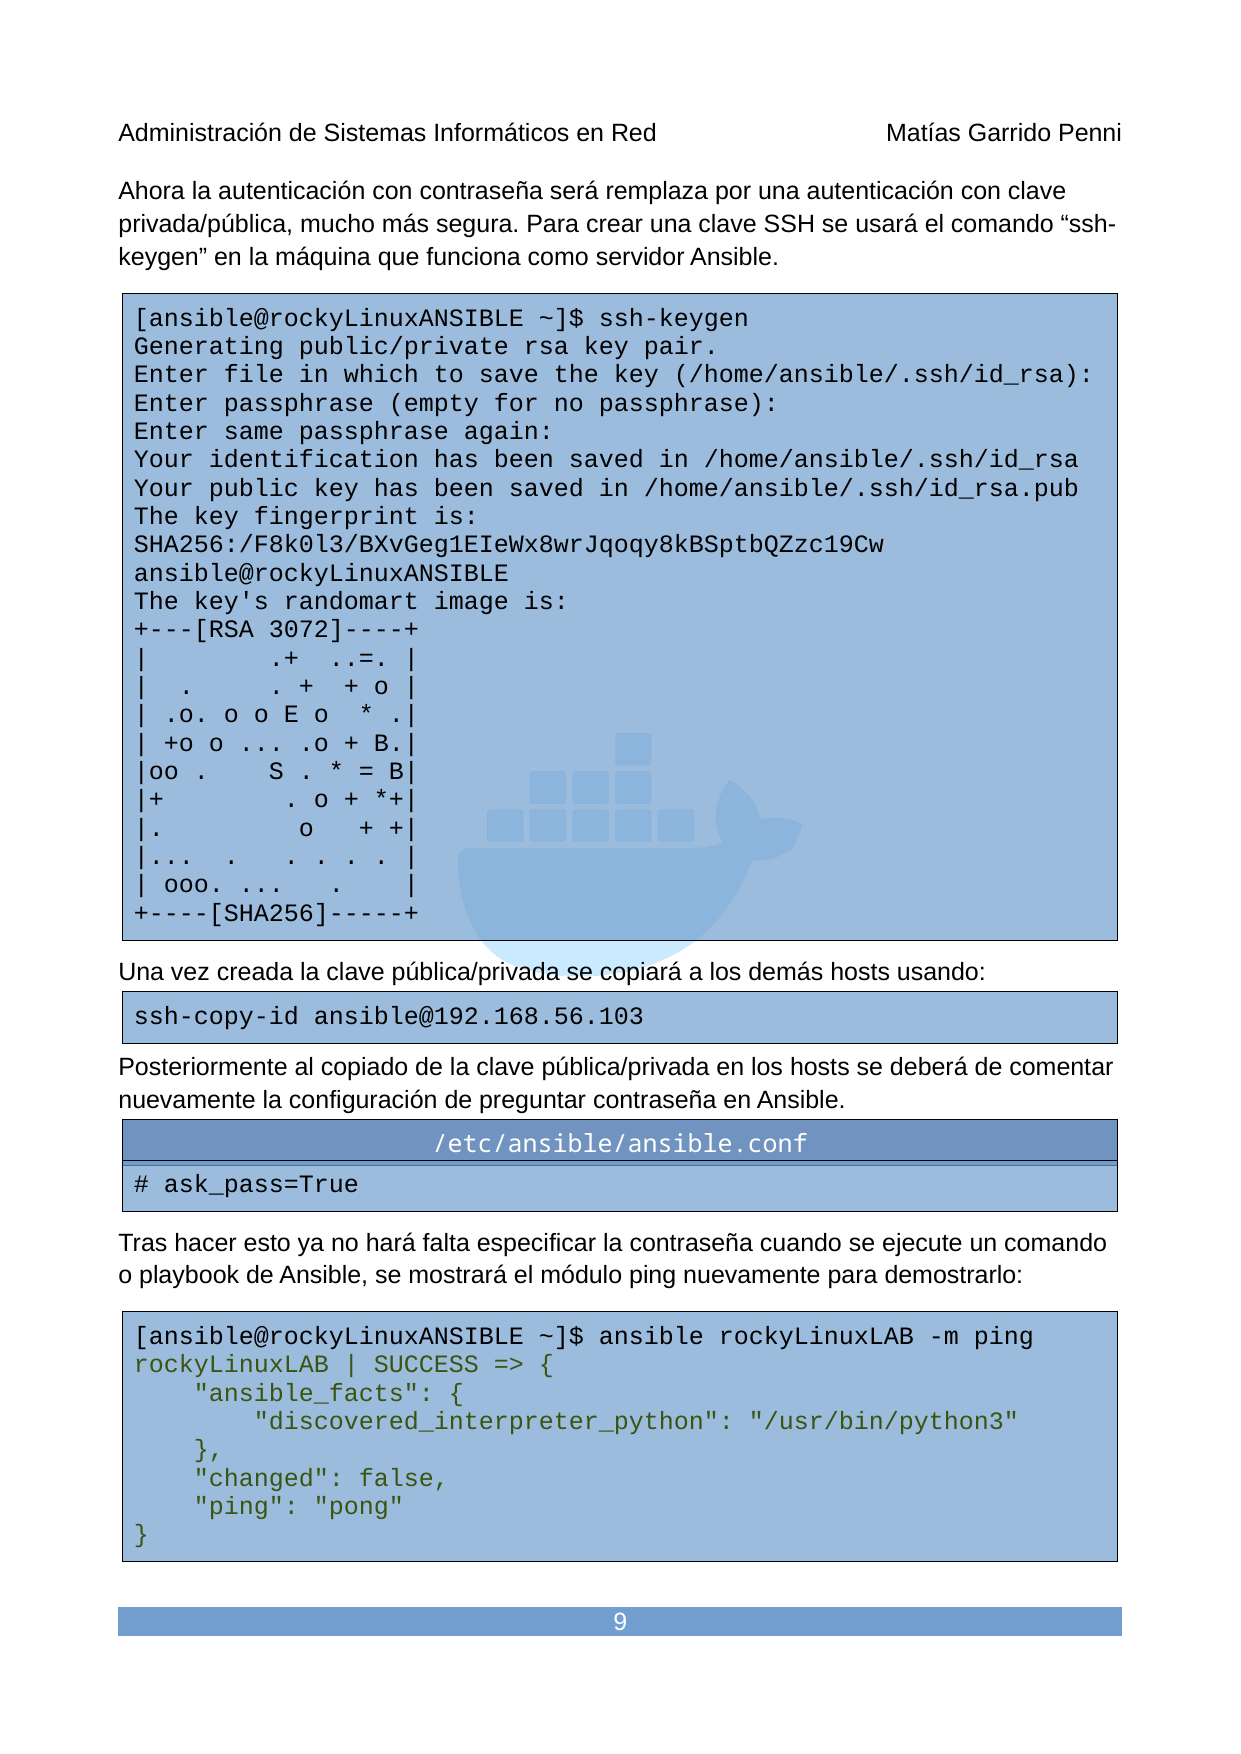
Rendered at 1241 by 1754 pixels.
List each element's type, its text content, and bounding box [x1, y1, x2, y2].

text Posteriormente al copiado de la clave pública/privada en los hosts se deberá de comentar nuevamente la configuración de preguntar contraseña en Ansible. [118, 1052, 1122, 1113]
text Ahora la autenticación con contraseña será remplaza por una autenticación con clave privada/pública, mucho más segura. Para crear una clave SSH se usará el comando “ssh-keygen” en la máquina que funciona como servidor Ansible. [118, 176, 1122, 271]
picture [248, 941, 993, 956]
text Tras hacer esto ya no hará falta especificar la contraseña cuando se ejecute un comando o playbook de Ansible, se mostrará el módulo ping nuevamente para demostrarlo: [118, 1227, 1122, 1289]
picture [248, 985, 993, 991]
picture [248, 1044, 993, 1052]
text Una vez creada la clave pública/privada se copiará a los demás hosts usando: [118, 956, 1122, 985]
